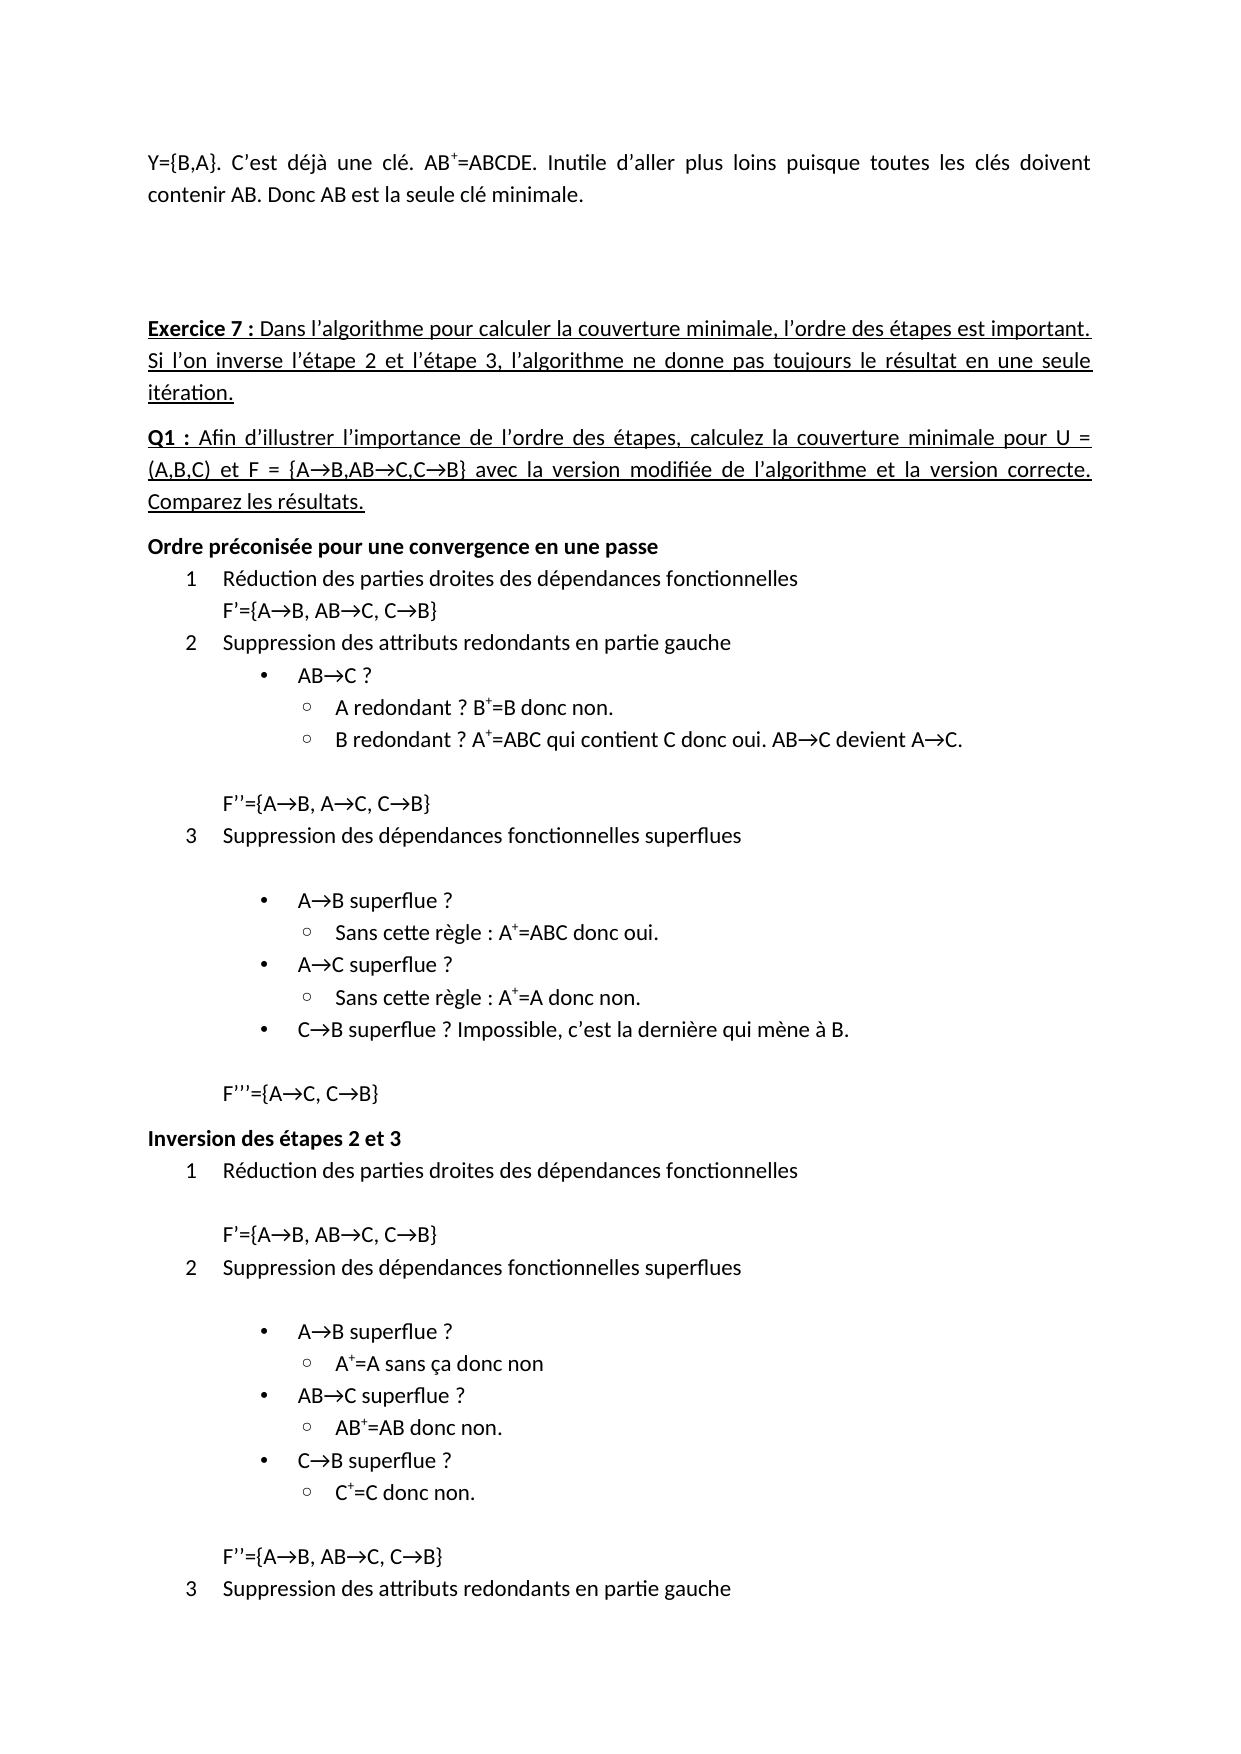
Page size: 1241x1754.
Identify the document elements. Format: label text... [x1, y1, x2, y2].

text Q1 : Afin d’illustrer l’importance de l’ordre des étapes, calculez la couverture minimale pour U = (A,B,C) et F = {A→B,AB→C,C→B} avec la version modifiée de l’algorithme et la version correcte. Comparez les résultats. [148, 423, 1093, 515]
list A→B superflue ? [260, 1317, 1093, 1345]
list A→C superflue ? [260, 950, 1093, 978]
list Suppression des dépendances fonctionnelles superflues [185, 822, 1093, 850]
list C+=C donc non. [298, 1478, 1093, 1506]
list Sans cette règle : A+=A donc non. [298, 983, 1093, 1011]
text Inversion des étapes 2 et 3 [148, 1124, 1093, 1152]
list C→B superflue ? Impossible, c’est la dernière qui mène à B. [260, 1015, 1093, 1043]
list Sans cette règle : A+=ABC donc oui. [298, 918, 1093, 946]
text F’’={A→B, AB→C, C→B} [223, 1542, 1093, 1570]
text itération. [148, 372, 1093, 406]
text Exercice 7 : Dans l’algorithme pour calculer la couverture minimale, l’ordre des étapes est important. Si l’on inverse l’étape 2 et l’étape 3, l’algorithme ne donne pas toujours le résultat en une seule [148, 314, 1093, 370]
text F’={A→B, AB→C, C→B} [223, 596, 1093, 624]
text Ordre préconisée pour une convergence en une passe [148, 532, 1093, 560]
list A→B superflue ? [260, 886, 1093, 914]
list AB→C superflue ? [260, 1381, 1093, 1409]
list Suppression des attributs redondants en partie gauche [185, 628, 1093, 657]
list A+=A sans ça donc non [298, 1349, 1093, 1377]
list Suppression des attributs redondants en partie gauche [185, 1574, 1093, 1602]
list Réduction des parties droites des dépendances fonctionnelles [185, 564, 1093, 592]
text Y={B,A}. C’est déjà une clé. AB+=ABCDE. Inutile d’aller plus loins puisque toutes les clés doivent contenir AB. Donc AB est la seule clé minimale. [148, 148, 1093, 208]
list Suppression des dépendances fonctionnelles superflues [185, 1253, 1093, 1281]
list AB+=AB donc non. [298, 1413, 1093, 1442]
list AB→C ? [260, 661, 1093, 689]
list A redondant ? B+=B donc non. [298, 693, 1093, 721]
list B redondant ? A+=ABC qui contient C donc oui. AB→C devient A→C. [298, 725, 1093, 753]
text F’’={A→B, A→C, C→B} [223, 789, 1093, 817]
text F’’’={A→C, C→B} [223, 1079, 1093, 1107]
text F’={A→B, AB→C, C→B} [223, 1220, 1093, 1248]
list Réduction des parties droites des dépendances fonctionnelles [185, 1156, 1093, 1184]
list C→B superflue ? [260, 1446, 1093, 1474]
